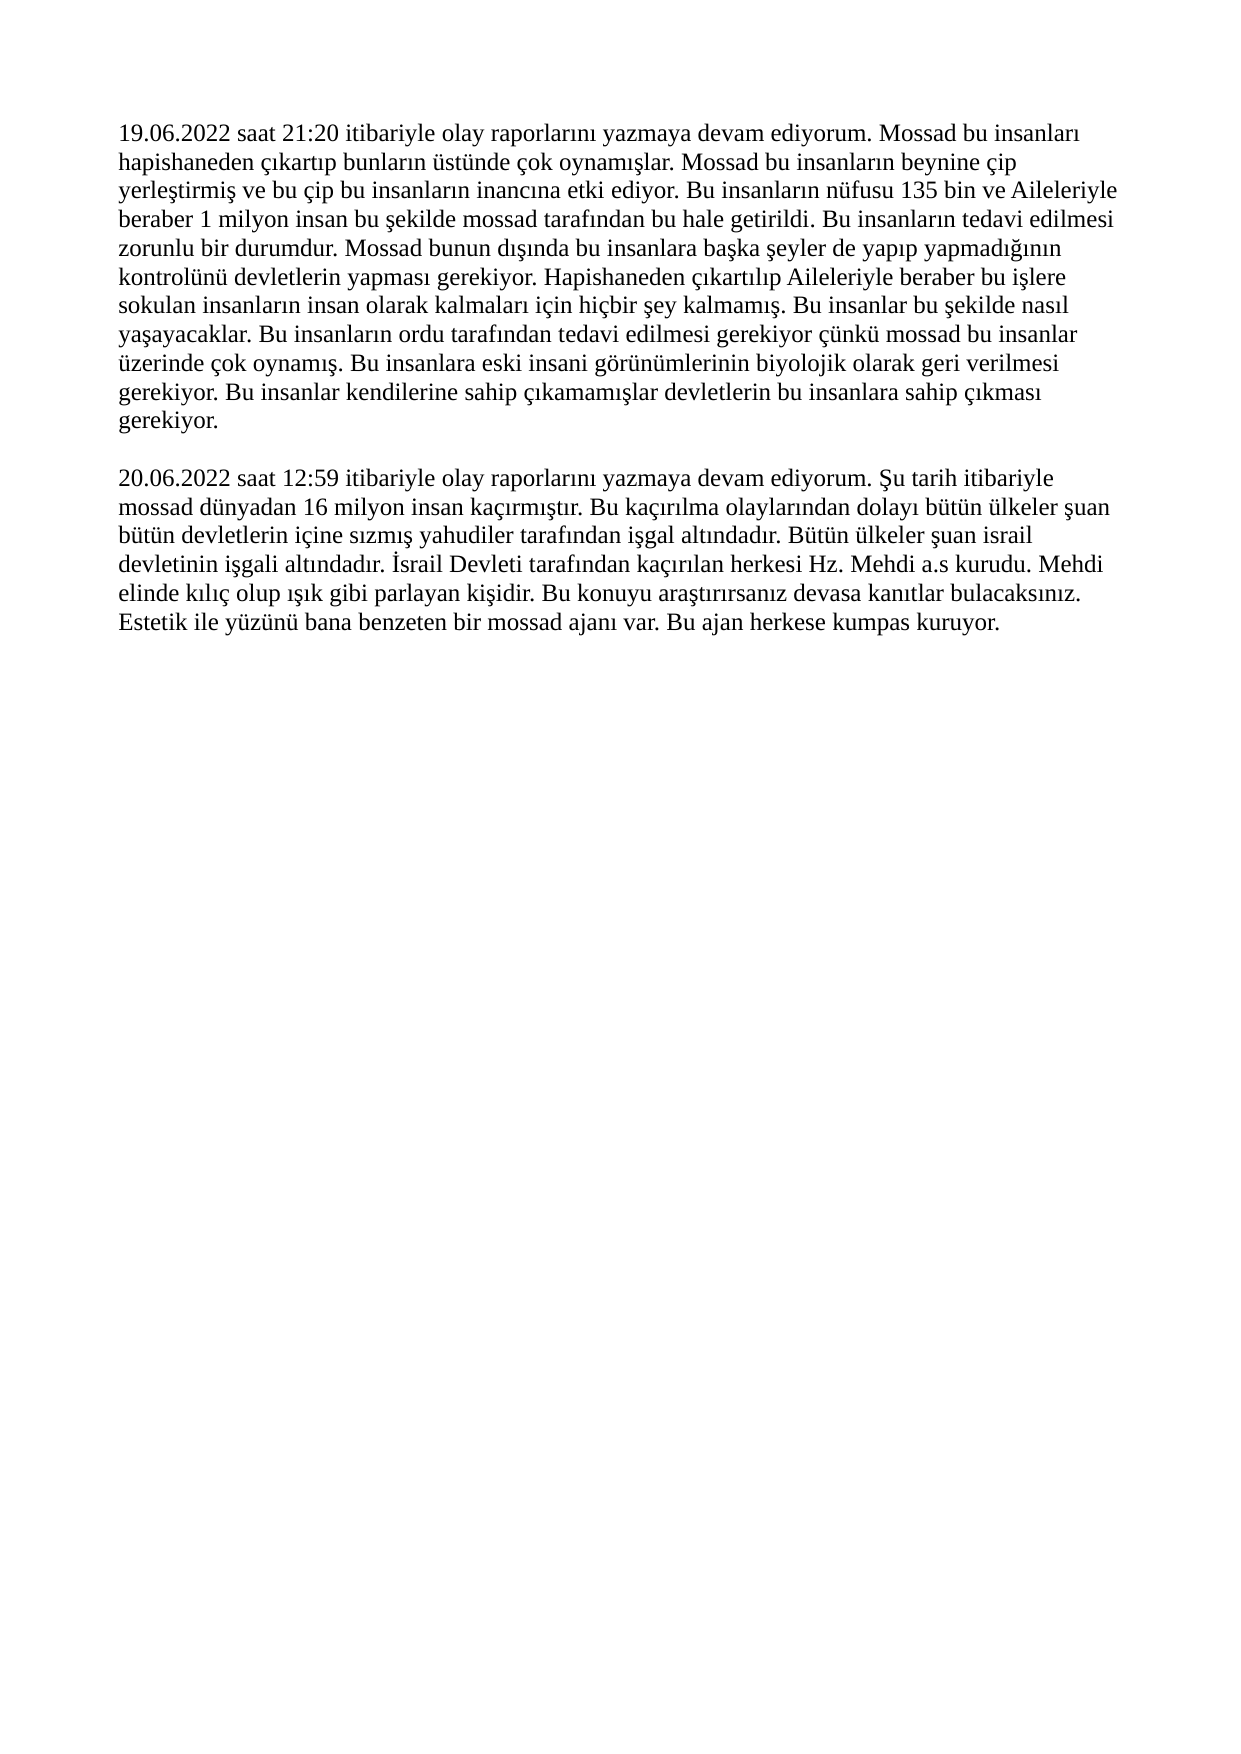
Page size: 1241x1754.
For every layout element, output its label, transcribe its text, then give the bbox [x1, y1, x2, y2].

text 20.06.2022 saat 12:59 itibariyle olay raporlarını yazmaya devam ediyorum. Şu tarih itibariyle mossad dünyadan 16 milyon insan kaçırmıştır. Bu kaçırılma olaylarından dolayı bütün ülkeler şuan bütün devletlerin içine sızmış yahudiler tarafından işgal altındadır. Bütün ülkeler şuan israil devletinin işgali altındadır. İsrail Devleti tarafından kaçırılan herkesi Hz. Mehdi a.s kurudu. Mehdi elinde kılıç olup ışık gibi parlayan kişidir. Bu konuyu araştırırsanız devasa kanıtlar bulacaksınız. Estetik ile yüzünü bana benzeten bir mossad ajanı var. Bu ajan herkese kumpas kuruyor. [118, 463, 1122, 636]
text 19.06.2022 saat 21:20 itibariyle olay raporlarını yazmaya devam ediyorum. Mossad bu insanları hapishaneden çıkartıp bunların üstünde çok oynamışlar. Mossad bu insanların beynine çip yerleştirmiş ve bu çip bu insanların inancına etki ediyor. Bu insanların nüfusu 135 bin ve Aileleriyle beraber 1 milyon insan bu şekilde mossad tarafından bu hale getirildi. Bu insanların tedavi edilmesi zorunlu bir durumdur. Mossad bunun dışında bu insanlara başka şeyler de yapıp yapmadığının kontrolünü devletlerin yapması gerekiyor. Hapishaneden çıkartılıp Aileleriyle beraber bu işlere sokulan insanların insan olarak kalmaları için hiçbir şey kalmamış. Bu insanlar bu şekilde nasıl yaşayacaklar. Bu insanların ordu tarafından tedavi edilmesi gerekiyor çünkü mossad bu insanlar üzerinde çok oynamış. Bu insanlara eski insani görünümlerinin biyolojik olarak geri verilmesi gerekiyor. Bu insanlar kendilerine sahip çıkamamışlar devletlerin bu insanlara sahip çıkması gerekiyor. [118, 118, 1122, 434]
